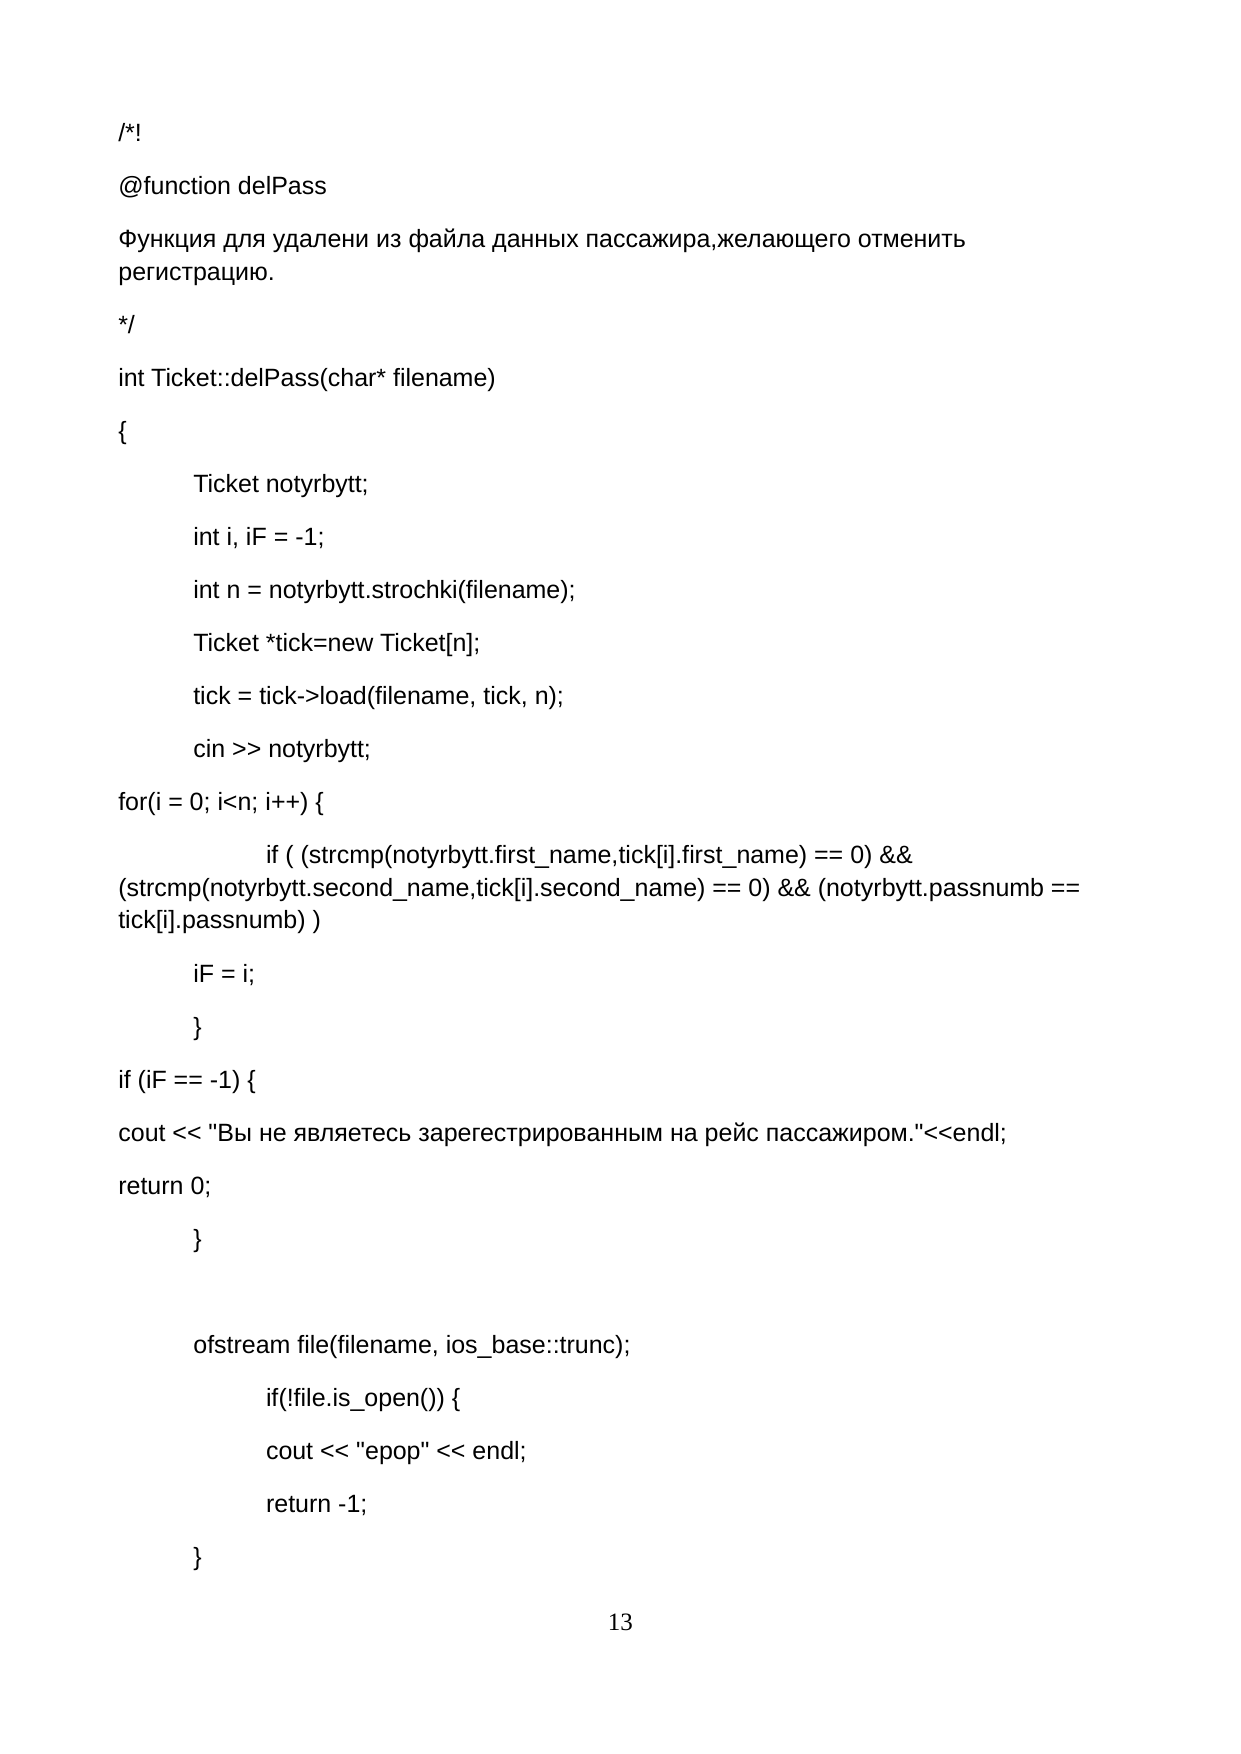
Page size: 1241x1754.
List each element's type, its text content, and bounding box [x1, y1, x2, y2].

text if ( (strcmp(notyrbytt.first_name,tick[i].first_name) == 0) && (strcmp(notyrbytt.second_name,tick[i].second_name) == 0) && (notyrbytt.passnumb == tick[i].passnumb) ) [118, 840, 1122, 934]
text if (iF == -1) { [118, 1064, 1122, 1093]
text */ [118, 310, 1122, 339]
text int Ticket::delPass(char* filename) [118, 363, 1122, 392]
text } [118, 1224, 1122, 1252]
text ofstream file(filename, ios_base::trunc); [118, 1330, 1122, 1358]
text } [118, 1012, 1122, 1040]
text return -1; [118, 1489, 1122, 1517]
text int i, iF = -1; [118, 522, 1122, 551]
text for(i = 0; i<n; i++) { [118, 787, 1122, 816]
text if(!file.is_open()) { [118, 1383, 1122, 1411]
text } [118, 1542, 1122, 1571]
text Ticket notyrbytt; [118, 469, 1122, 498]
text int n = notyrbytt.strochki(filename); [118, 575, 1122, 604]
text return 0; [118, 1171, 1122, 1199]
text @function delPass [118, 171, 1122, 200]
text tick = tick->load(filename, tick, n); [118, 681, 1122, 710]
text Ticket *tick=new Ticket[n]; [118, 628, 1122, 657]
text cout << "Вы не являетесь зарегестрированным на рейс пассажиром."<<endl; [118, 1118, 1122, 1146]
text { [118, 416, 1122, 445]
text cout << "ерор" << endl; [118, 1436, 1122, 1464]
text iF = i; [118, 958, 1122, 987]
text cin >> notyrbytt; [118, 734, 1122, 763]
text /*! [118, 118, 1122, 147]
text Функция для удалени из файла данных пассажира,желающего отменить регистрацию. [118, 224, 1122, 286]
